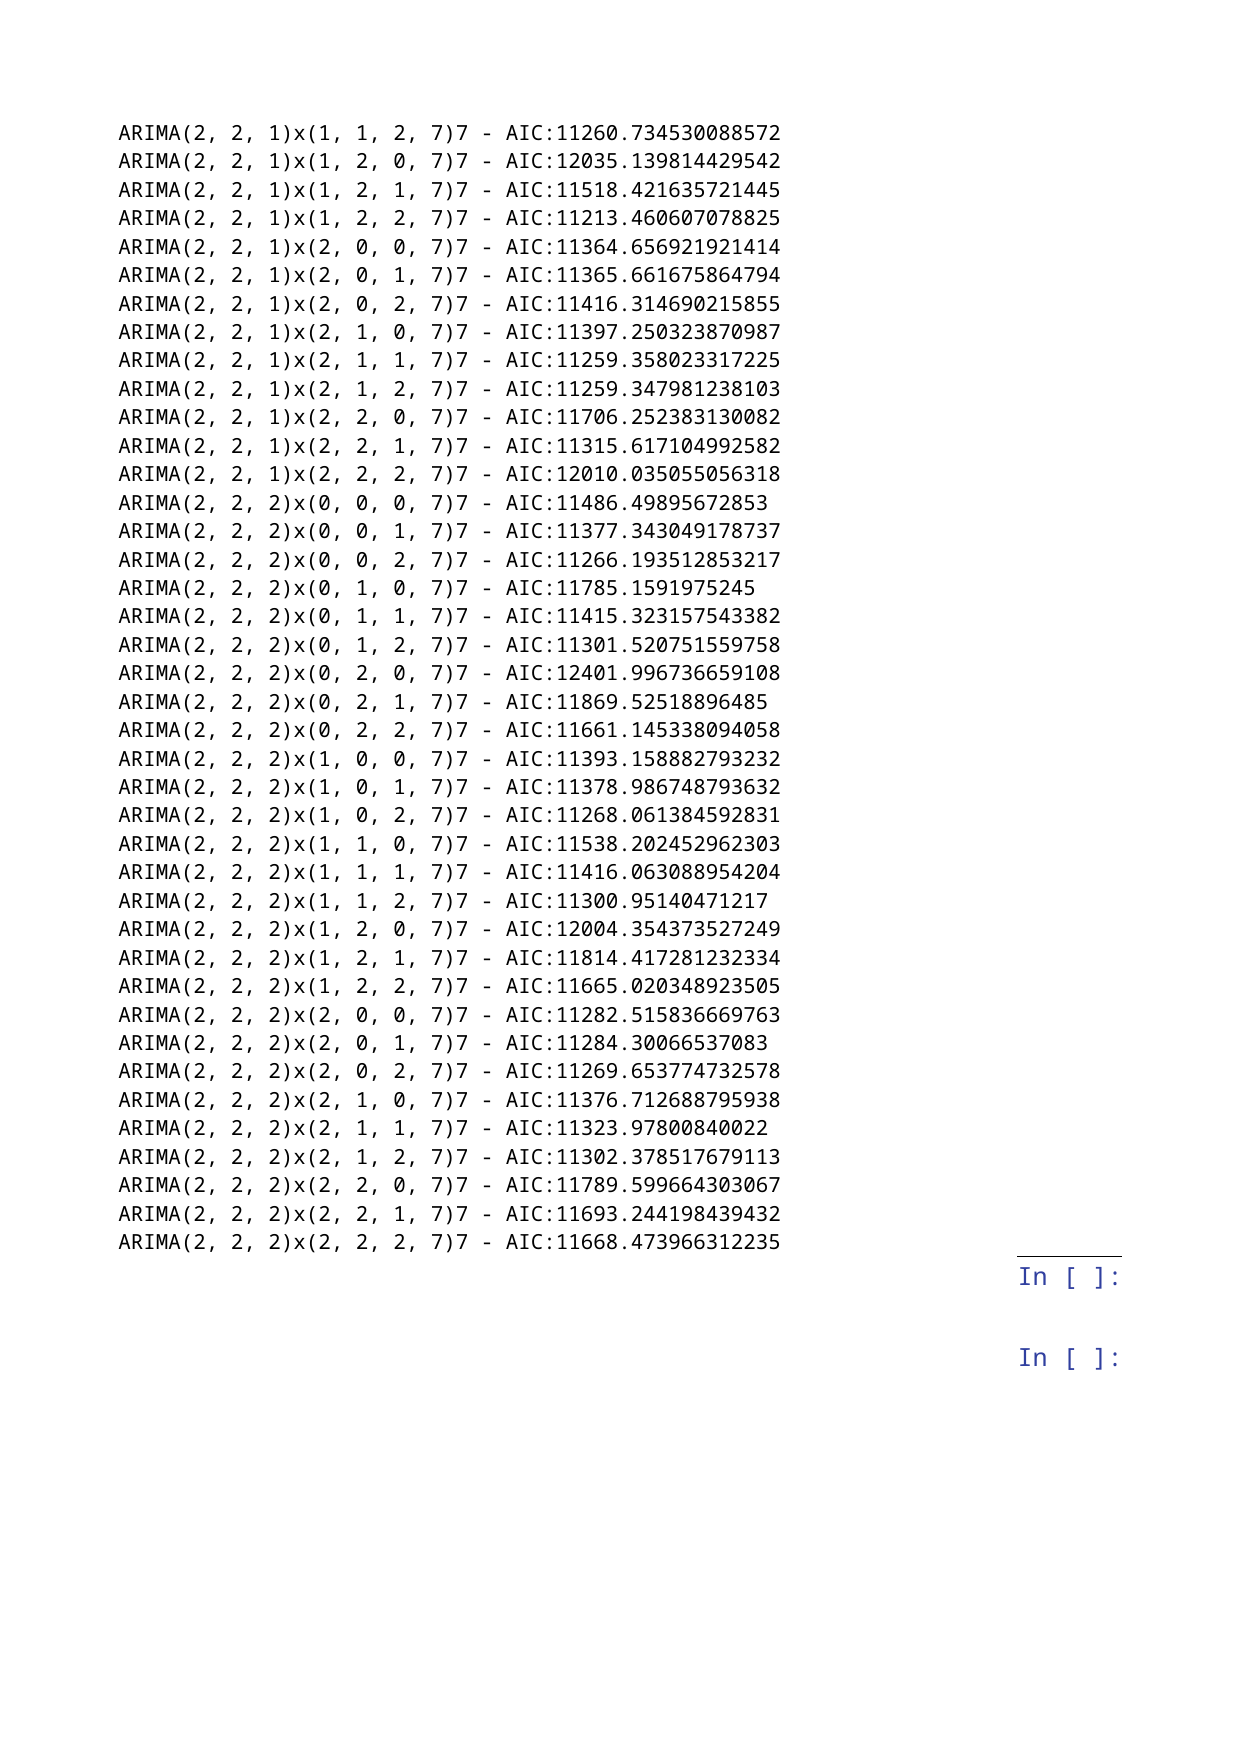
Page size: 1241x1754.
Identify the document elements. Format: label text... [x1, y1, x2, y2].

text ARIMA(2, 2, 2)x(1, 1, 2, 7)7 - AIC:11300.95140471217 [118, 886, 1122, 914]
text ARIMA(2, 2, 2)x(2, 1, 0, 7)7 - AIC:11376.712688795938 [118, 1085, 1122, 1113]
text ARIMA(2, 2, 2)x(2, 2, 0, 7)7 - AIC:11789.599664303067 [118, 1170, 1122, 1199]
text ARIMA(2, 2, 2)x(0, 0, 2, 7)7 - AIC:11266.193512853217 [118, 545, 1122, 573]
text In [ ]: [118, 1342, 1122, 1373]
text ARIMA(2, 2, 1)x(1, 2, 2, 7)7 - AIC:11213.460607078825 [118, 203, 1122, 232]
text ​ [0, 1313, 1240, 1342]
text ARIMA(2, 2, 2)x(0, 1, 0, 7)7 - AIC:11785.1591975245 [118, 573, 1122, 602]
text ARIMA(2, 2, 2)x(2, 0, 0, 7)7 - AIC:11282.515836669763 [118, 1000, 1122, 1028]
text ARIMA(2, 2, 2)x(0, 2, 2, 7)7 - AIC:11661.145338094058 [118, 715, 1122, 744]
text ARIMA(2, 2, 2)x(2, 2, 1, 7)7 - AIC:11693.244198439432 [118, 1199, 1122, 1227]
text ARIMA(2, 2, 2)x(1, 1, 0, 7)7 - AIC:11538.202452962303 [118, 829, 1122, 857]
text ARIMA(2, 2, 1)x(2, 0, 2, 7)7 - AIC:11416.314690215855 [118, 289, 1122, 317]
text In [ ]: [118, 1256, 1122, 1293]
text ARIMA(2, 2, 2)x(1, 2, 2, 7)7 - AIC:11665.020348923505 [118, 971, 1122, 1000]
text ARIMA(2, 2, 2)x(2, 1, 1, 7)7 - AIC:11323.97800840022 [118, 1113, 1122, 1142]
text ARIMA(2, 2, 1)x(2, 2, 2, 7)7 - AIC:12010.035055056318 [118, 459, 1122, 488]
text ARIMA(2, 2, 2)x(0, 2, 1, 7)7 - AIC:11869.52518896485 [118, 687, 1122, 715]
text ARIMA(2, 2, 2)x(0, 1, 1, 7)7 - AIC:11415.323157543382 [118, 602, 1122, 630]
text ​ [0, 1394, 1240, 1422]
text ARIMA(2, 2, 1)x(1, 2, 0, 7)7 - AIC:12035.139814429542 [118, 147, 1122, 175]
text ARIMA(2, 2, 1)x(2, 1, 1, 7)7 - AIC:11259.358023317225 [118, 346, 1122, 374]
text ARIMA(2, 2, 2)x(0, 1, 2, 7)7 - AIC:11301.520751559758 [118, 630, 1122, 658]
text ARIMA(2, 2, 2)x(2, 2, 2, 7)7 - AIC:11668.473966312235 [118, 1227, 1122, 1256]
text ARIMA(2, 2, 2)x(1, 0, 1, 7)7 - AIC:11378.986748793632 [118, 772, 1122, 801]
text ARIMA(2, 2, 2)x(0, 2, 0, 7)7 - AIC:12401.996736659108 [118, 658, 1122, 687]
text ARIMA(2, 2, 2)x(0, 0, 0, 7)7 - AIC:11486.49895672853 [118, 488, 1122, 516]
text ARIMA(2, 2, 1)x(1, 1, 2, 7)7 - AIC:11260.734530088572 [118, 118, 1122, 147]
text ARIMA(2, 2, 1)x(2, 0, 1, 7)7 - AIC:11365.661675864794 [118, 260, 1122, 289]
text ARIMA(2, 2, 2)x(2, 0, 2, 7)7 - AIC:11269.653774732578 [118, 1057, 1122, 1085]
text ARIMA(2, 2, 2)x(1, 1, 1, 7)7 - AIC:11416.063088954204 [118, 857, 1122, 886]
text ARIMA(2, 2, 2)x(1, 0, 0, 7)7 - AIC:11393.158882793232 [118, 744, 1122, 772]
text ARIMA(2, 2, 1)x(2, 1, 2, 7)7 - AIC:11259.347981238103 [118, 374, 1122, 402]
text ARIMA(2, 2, 1)x(2, 2, 0, 7)7 - AIC:11706.252383130082 [118, 402, 1122, 431]
text ARIMA(2, 2, 1)x(2, 1, 0, 7)7 - AIC:11397.250323870987 [118, 317, 1122, 346]
text ARIMA(2, 2, 1)x(1, 2, 1, 7)7 - AIC:11518.421635721445 [118, 175, 1122, 203]
text ARIMA(2, 2, 2)x(1, 2, 0, 7)7 - AIC:12004.354373527249 [118, 914, 1122, 943]
text ARIMA(2, 2, 2)x(2, 0, 1, 7)7 - AIC:11284.30066537083 [118, 1028, 1122, 1057]
text ARIMA(2, 2, 2)x(2, 1, 2, 7)7 - AIC:11302.378517679113 [118, 1142, 1122, 1170]
text ARIMA(2, 2, 1)x(2, 2, 1, 7)7 - AIC:11315.617104992582 [118, 431, 1122, 459]
text ARIMA(2, 2, 2)x(1, 0, 2, 7)7 - AIC:11268.061384592831 [118, 801, 1122, 829]
text ARIMA(2, 2, 1)x(2, 0, 0, 7)7 - AIC:11364.656921921414 [118, 232, 1122, 260]
text ARIMA(2, 2, 2)x(0, 0, 1, 7)7 - AIC:11377.343049178737 [118, 516, 1122, 545]
text ARIMA(2, 2, 2)x(1, 2, 1, 7)7 - AIC:11814.417281232334 [118, 943, 1122, 971]
